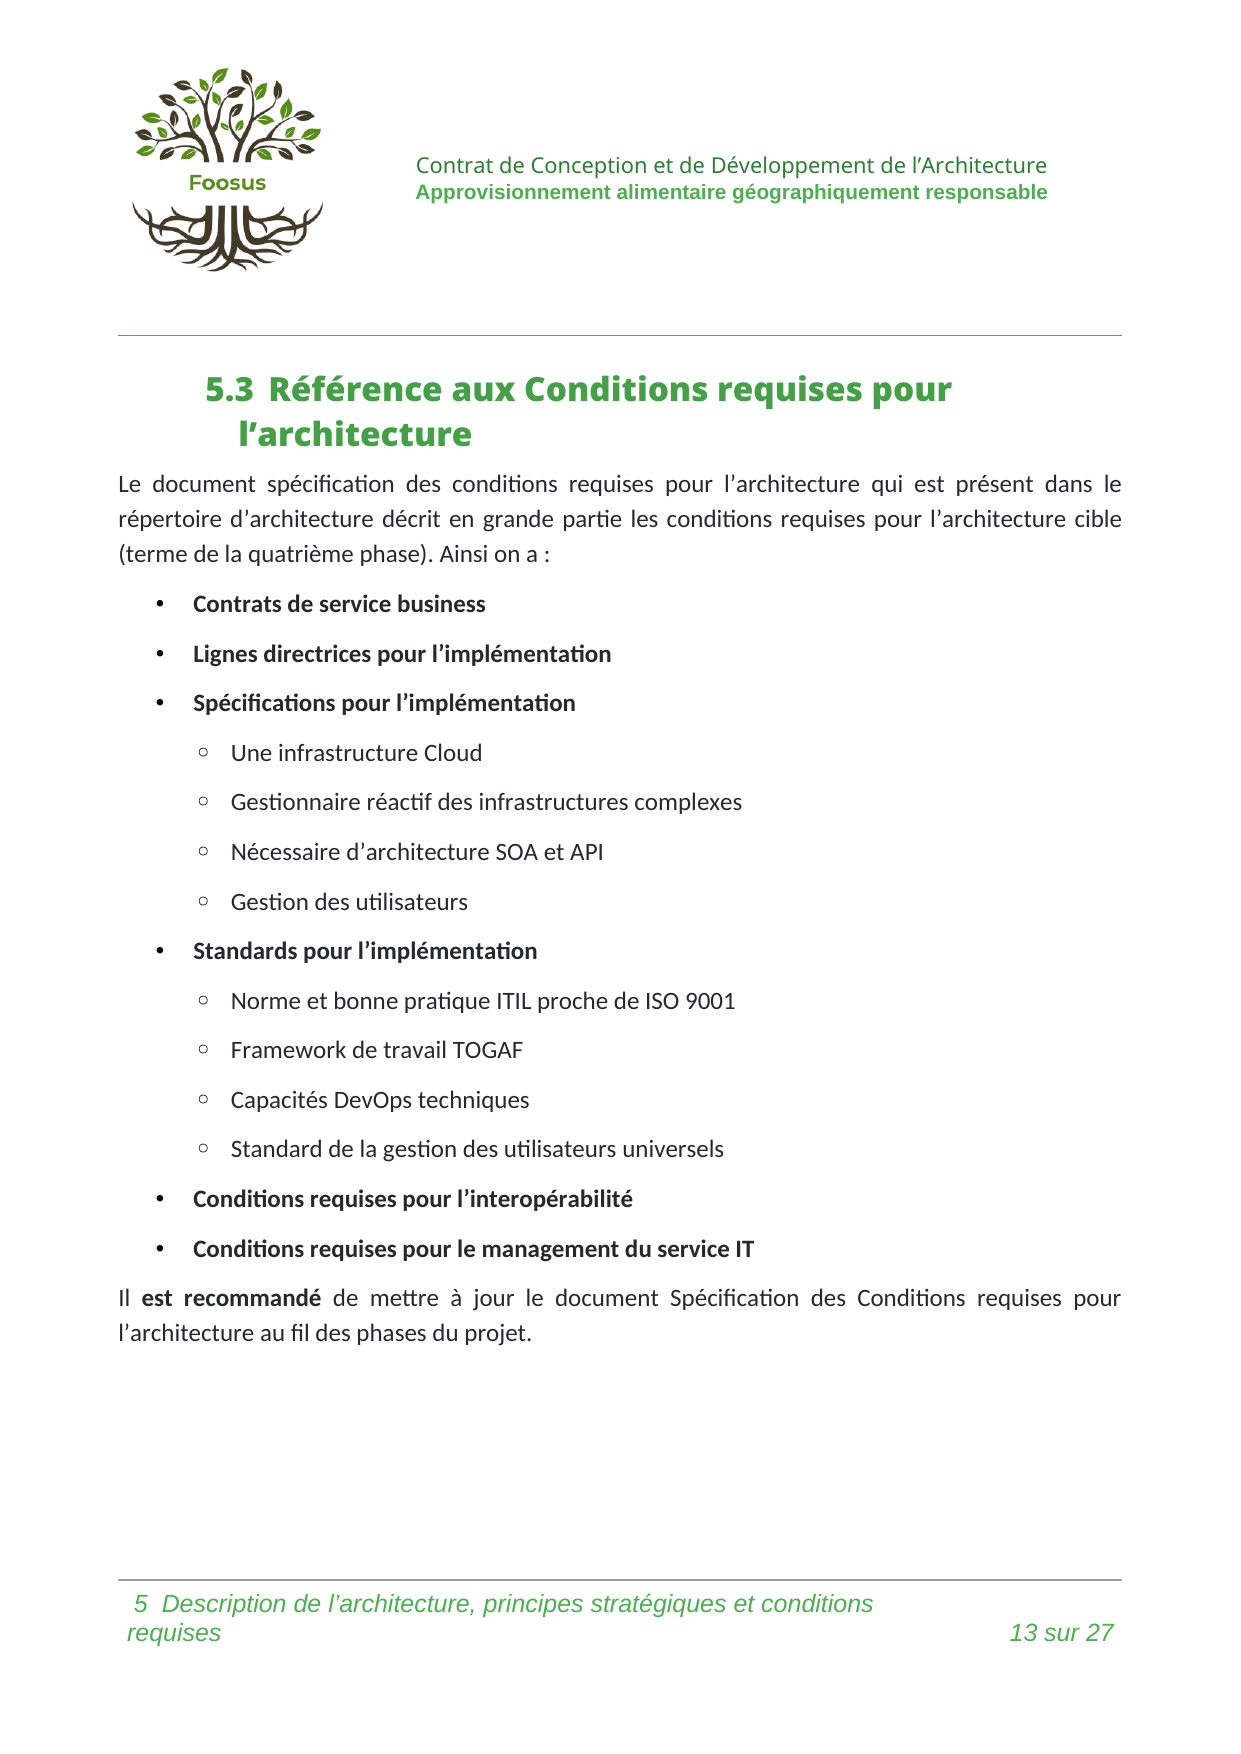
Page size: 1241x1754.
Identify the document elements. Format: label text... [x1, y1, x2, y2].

list Standard de la gestion des utilisateurs universels [193, 1134, 1122, 1164]
list Spécifications pour l’implémentation [156, 687, 1122, 718]
list Gestion des utilisateurs [193, 886, 1122, 916]
list Contrats de service business [156, 588, 1122, 619]
list Standards pour l’implémentation [156, 935, 1122, 966]
subtitle Référence aux Conditions requises pour l’architecture [197, 365, 1122, 456]
list Norme et bonne pratique ITIL proche de ISO 9001 [193, 985, 1122, 1015]
list Nécessaire d’architecture SOA et API [193, 836, 1122, 867]
list Conditions requises pour l’interopérabilité [156, 1183, 1122, 1214]
text Il est recommandé de mettre à jour le document Spécification des Conditions requises pour l’architecture au fil des phases du projet. [118, 1282, 1122, 1348]
text Le document spécification des conditions requises pour l’architecture qui est présent dans le répertoire d’architecture décrit en grande partie les conditions requises pour l’architecture cible (terme de la quatrième phase). Ainsi on a : [118, 469, 1122, 569]
list Une infrastructure Cloud [193, 737, 1122, 767]
list Conditions requises pour le management du service IT [156, 1233, 1122, 1263]
list Gestionnaire réactif des infrastructures complexes [193, 787, 1122, 817]
list Lignes directrices pour l’implémentation [156, 638, 1122, 668]
list Capacités DevOps techniques [193, 1084, 1122, 1114]
list Framework de travail TOGAF [193, 1034, 1122, 1065]
picture [121, 62, 334, 278]
